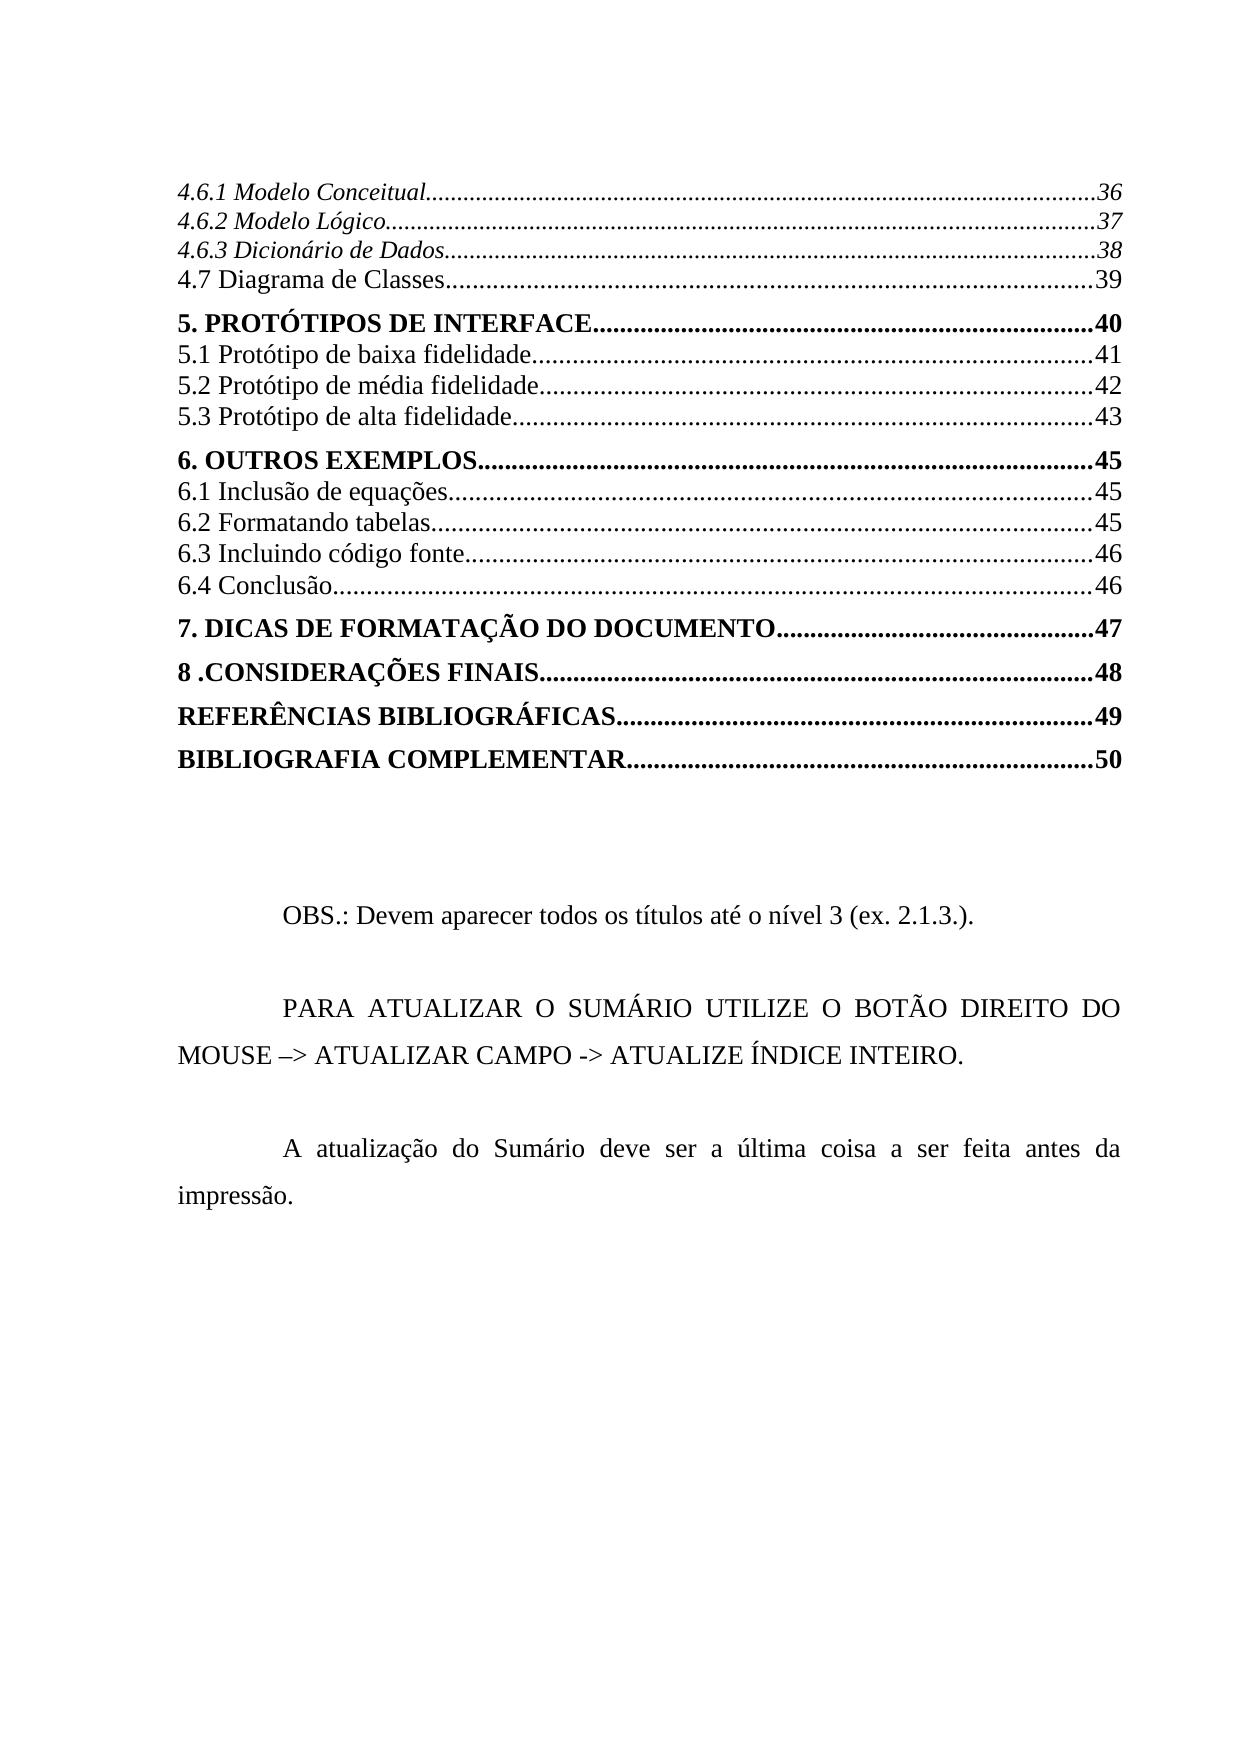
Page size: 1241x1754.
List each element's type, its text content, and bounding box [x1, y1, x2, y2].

text 6. Outros exemplos 45 [177, 444, 1122, 475]
text 6.1 Inclusão de equações 45 [177, 475, 1122, 506]
text Referências Bibliográficas 49 [177, 700, 1122, 731]
text 5.1 Protótipo de baixa fidelidade 41 [177, 338, 1122, 369]
text 5.3 Protótipo de alta fidelidade 43 [177, 401, 1122, 432]
text 5.2 Protótipo de média fidelidade 42 [177, 369, 1122, 401]
text 6.3 Incluindo código fonte 46 [177, 538, 1122, 569]
text Bibliografia complementar 50 [177, 743, 1122, 774]
text 8 .Considerações finais 48 [177, 656, 1122, 687]
text 4.6.1 Modelo Conceitual 36 [177, 177, 1122, 206]
text PARA ATUALIZAR O SUMÁRIO UTILIZE O BOTÃO DIREITO DO MOUSE –> ATUALIZAR CAMPO -> ATUALIZE ÍNDICE INTEIRO. [177, 992, 1122, 1070]
text 4.6.2 Modelo Lógico 37 [177, 206, 1122, 235]
text 4.7 Diagrama de Classes 39 [177, 263, 1122, 294]
text OBS.: Devem aparecer todos os títulos até o nível 3 (ex. 2.1.3.). [177, 899, 1122, 930]
text 4.6.3 Dicionário de Dados 38 [177, 235, 1122, 263]
text 7. dicas de formatação do documento 47 [177, 612, 1122, 643]
text 5. Protótipos de Interface 40 [177, 307, 1122, 338]
text 6.2 Formatando tabelas 45 [177, 506, 1122, 538]
text A atualização do Sumário deve ser a última coisa a ser feita antes da impressão. [177, 1132, 1122, 1210]
text 6.4 Conclusão 46 [177, 569, 1122, 600]
